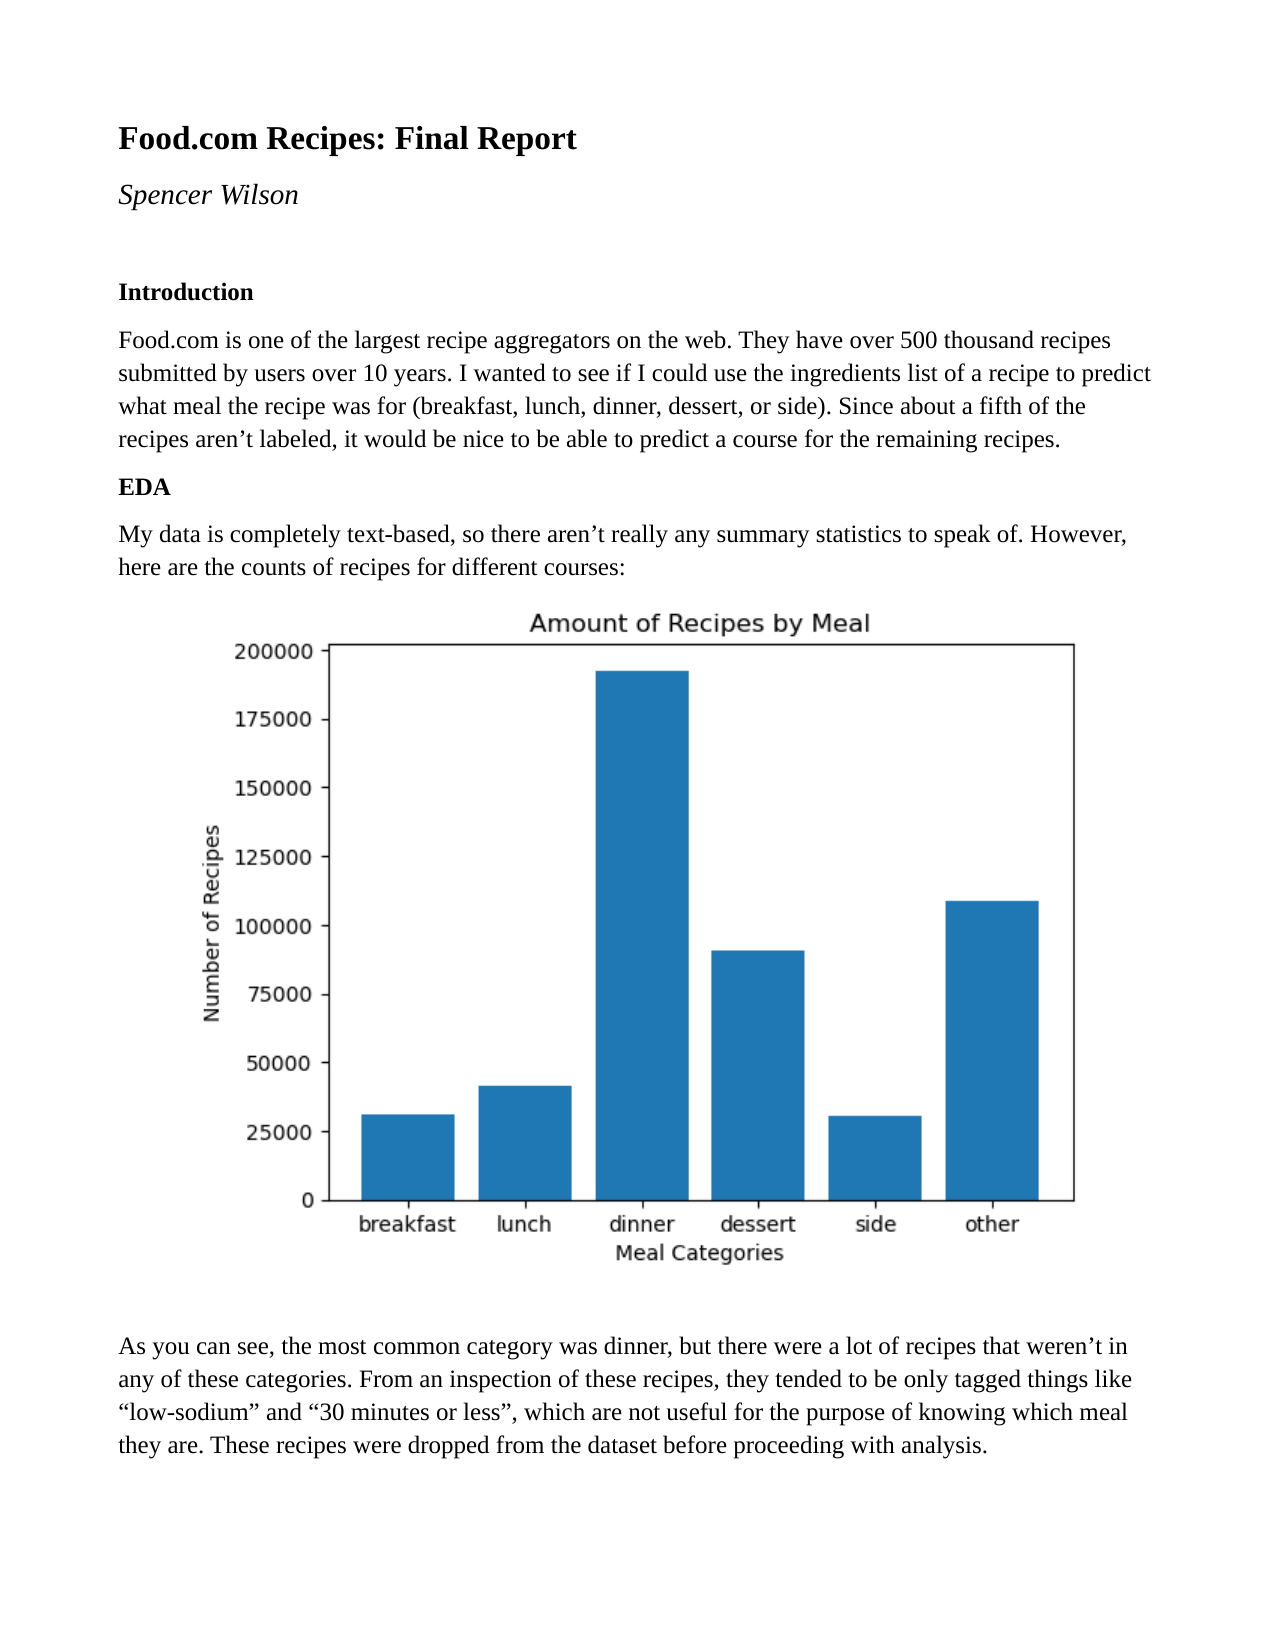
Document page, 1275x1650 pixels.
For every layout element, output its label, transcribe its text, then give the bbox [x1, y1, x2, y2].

text Food.com is one of the largest recipe aggregators on the web. They have over 500 thousand recipes submitted by users over 10 years. I wanted to see if I could use the ingredients list of a recipe to predict what meal the recipe was for (breakfast, lunch, dinner, dessert, or side). Since about a fifth of the recipes aren’t labeled, it would be nice to be able to predict a course for the remaining recipes. [118, 325, 1157, 453]
text Food.com Recipes: Final Report [118, 118, 1157, 156]
text As you can see, the most common category was dinner, but there were a lot of recipes that weren’t in any of these categories. From an inspection of these recipes, they tended to be only tagged things like “low-sodium” and “30 minutes or less”, which are not useful for the purpose of knowing which meal they are. These recipes were dropped from the dataset before proceeding with analysis. [118, 1331, 1157, 1459]
text Introduction [118, 277, 1157, 306]
text EDA [118, 472, 1157, 501]
text My data is completely text-based, so there aren’t really any summary statistics to speak of. However, here are the counts of recipes for different courses: [118, 519, 1157, 581]
picture [189, 600, 1087, 1280]
text Spencer Wilson [118, 177, 1157, 210]
